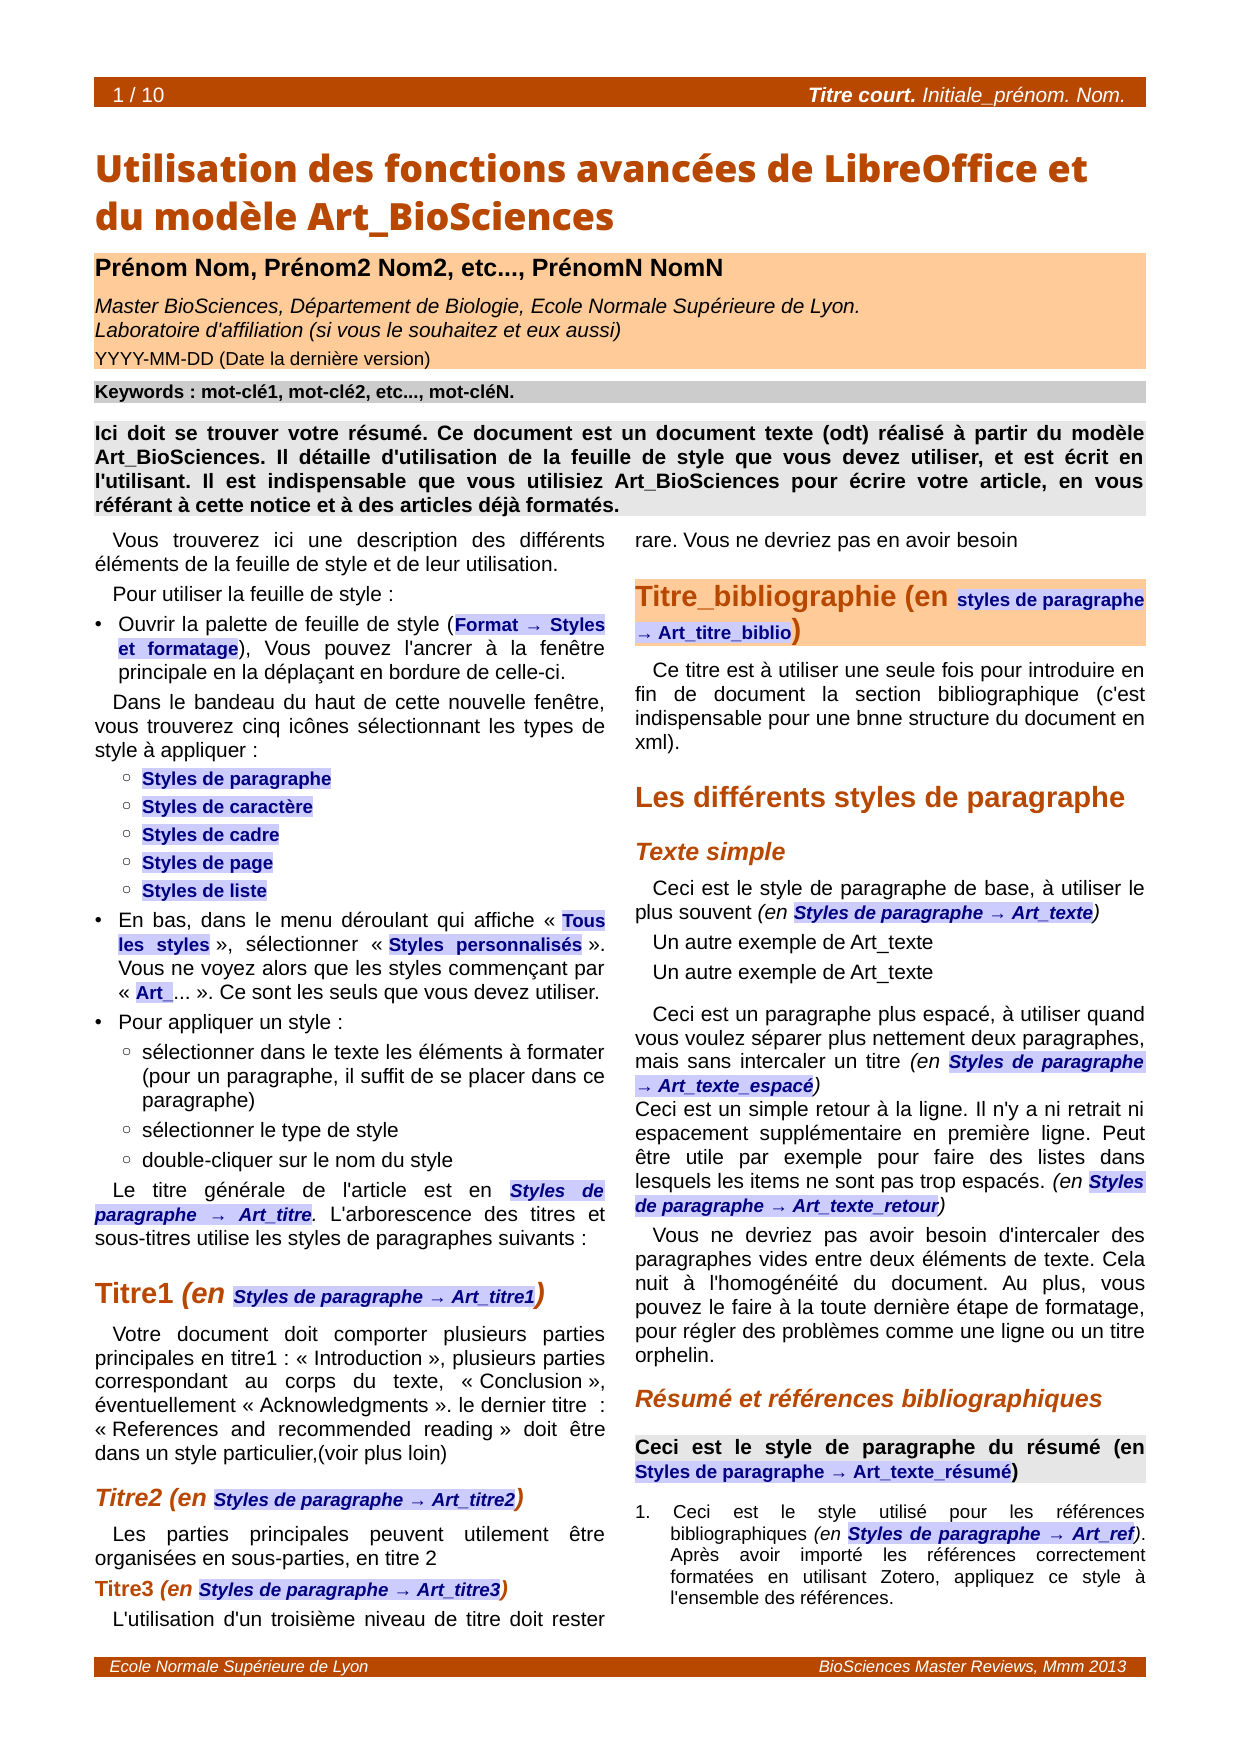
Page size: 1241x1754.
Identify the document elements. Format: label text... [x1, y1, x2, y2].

list Styles de cadre [118, 824, 605, 846]
text Ceci est un paragraphe plus espacé, à utiliser quand vous voulez séparer plus nettement deux paragraphes, mais sans intercaler un titre (en Styles de paragraphe → Art_texte_espacé) [635, 1001, 1146, 1097]
text Vous ne devriez pas avoir besoin d'intercaler des paragraphes vides entre deux éléments de texte. Cela nuit à l'homogénéité du document. Au plus, vous pouvez le faire à la toute dernière étape de formatage, pour régler des problèmes comme une ligne ou un titre orphelin. [635, 1223, 1146, 1367]
subtitle Titre2 (en Styles de paragraphe → Art_titre2) [94, 1483, 605, 1512]
text 1. Ceci est le style utilisé pour les références bibliographiques (en Styles de paragraphe → Art_ref). Après avoir importé les références correctement formatées en utilisant Zotero, appliquez ce style à l'ensemble des références. [635, 1501, 1146, 1608]
text Dans le bandeau du haut de cette nouvelle fenêtre, vous trouverez cinq icônes sélectionnant les types de style à appliquer : [94, 690, 605, 762]
list Styles de caractère [118, 796, 605, 818]
subtitle Résumé et références bibliographiques [635, 1384, 1146, 1413]
text Laboratoire d'affiliation (si vous le souhaitez et eux aussi) [94, 318, 1146, 342]
text Pour utiliser la feuille de style : [94, 582, 605, 606]
text L'utilisation d'un troisième niveau de titre doit rester [94, 1607, 605, 1631]
list Styles de liste [118, 880, 605, 902]
list double-cliquer sur le nom du style [118, 1147, 605, 1172]
list En bas, dans le menu déroulant qui affiche « Tous les styles », sélectionner « Styles personnalisés ». Vous ne voyez alors que les styles commençant par « Art_... ». Ce sont les seuls que vous devez utiliser. [94, 908, 605, 1004]
text Ceci est le style de paragraphe de base, à utiliser le plus souvent (en Styles de paragraphe → Art_texte) [635, 876, 1146, 924]
text Les parties principales peuvent utilement être organisées en sous-parties, en titre 2 [94, 1522, 605, 1569]
text Utilisation des fonctions avancées de LibreOffice et du modèle Art_BioSciences [94, 142, 1146, 242]
list sélectionner le type de style [118, 1117, 605, 1142]
list Ouvrir la palette de feuille de style (Format → Styles et formatage), Vous pouvez l'ancrer à la fenêtre principale en la déplaçant en bordure de celle-ci. [94, 612, 605, 684]
text Master BioSciences, Département de Biologie, Ecole Normale Supérieure de Lyon. [94, 294, 1146, 318]
text Un autre exemple de Art_texte [635, 930, 1146, 954]
subtitle Titre_bibliographie (en styles de paragraphe → Art_titre_biblio) [635, 579, 1146, 646]
subtitle Les différents styles de paragraphe [635, 780, 1146, 813]
text Keywords : mot-clé1, mot-clé2, etc..., mot-cléN. [94, 381, 1146, 403]
text Ceci est un simple retour à la ligne. Il n'y a ni retrait ni espacement supplémentaire en première ligne. Peut être utile par exemple pour faire des listes dans lesquels les items ne sont pas trop espacés. (en Styles de paragraphe → Art_texte_retour) [635, 1097, 1146, 1217]
subtitle Titre3 (en Styles de paragraphe → Art_titre3) [94, 1576, 605, 1601]
list Styles de page [118, 852, 605, 874]
text Ceci est le style de paragraphe du résumé (en Styles de paragraphe → Art_texte_résumé) [635, 1435, 1146, 1483]
text rare. Vous ne devriez pas en avoir besoin [635, 516, 1146, 552]
text Ici doit se trouver votre résumé. Ce document est un document texte (odt) réalisé à partir du modèle Art_BioSciences. Il détaille d'utilisation de la feuille de style que vous devez utiliser, et est écrit en l'utilisant. Il est indispensable que vous utilisiez Art_BioSciences pour écrire votre article, en vous référant à cette notice et à des articles déjà formatés. [94, 421, 1146, 516]
text Le titre générale de l'article est en Styles de paragraphe → Art_titre. L'arborescence des titres et sous-titres utilise les styles de paragraphes suivants : [94, 1177, 605, 1249]
subtitle Titre1 (en Styles de paragraphe → Art_titre1) [94, 1276, 605, 1309]
text Prénom Nom, Prénom2 Nom2, etc..., PrénomN NomN [94, 253, 1146, 282]
list sélectionner dans le texte les éléments à formater (pour un paragraphe, il suffit de se placer dans ce paragraphe) [118, 1039, 605, 1112]
text Votre document doit comporter plusieurs parties principales en titre1 : « Introduction », plusieurs parties correspondant au corps du texte, « Conclusion », éventuellement « Acknowledgments ». le dernier titre : « References and recommended reading » doit être dans un style particulier,(voir plus loin) [94, 1321, 605, 1465]
text YYYY-MM-DD (Date la dernière version) [94, 348, 1146, 369]
list Pour appliquer un style : [94, 1009, 605, 1034]
text Ce titre est à utiliser une seule fois pour introduire en fin de document la section bibliographique (c'est indispensable pour une bnne structure du document en xml). [635, 658, 1146, 753]
text Vous trouverez ici une description des différents éléments de la feuille de style et de leur utilisation. [94, 516, 605, 576]
list Styles de paragraphe [118, 768, 605, 790]
text Un autre exemple de Art_texte [635, 960, 1146, 984]
subtitle Texte simple [635, 837, 1146, 866]
